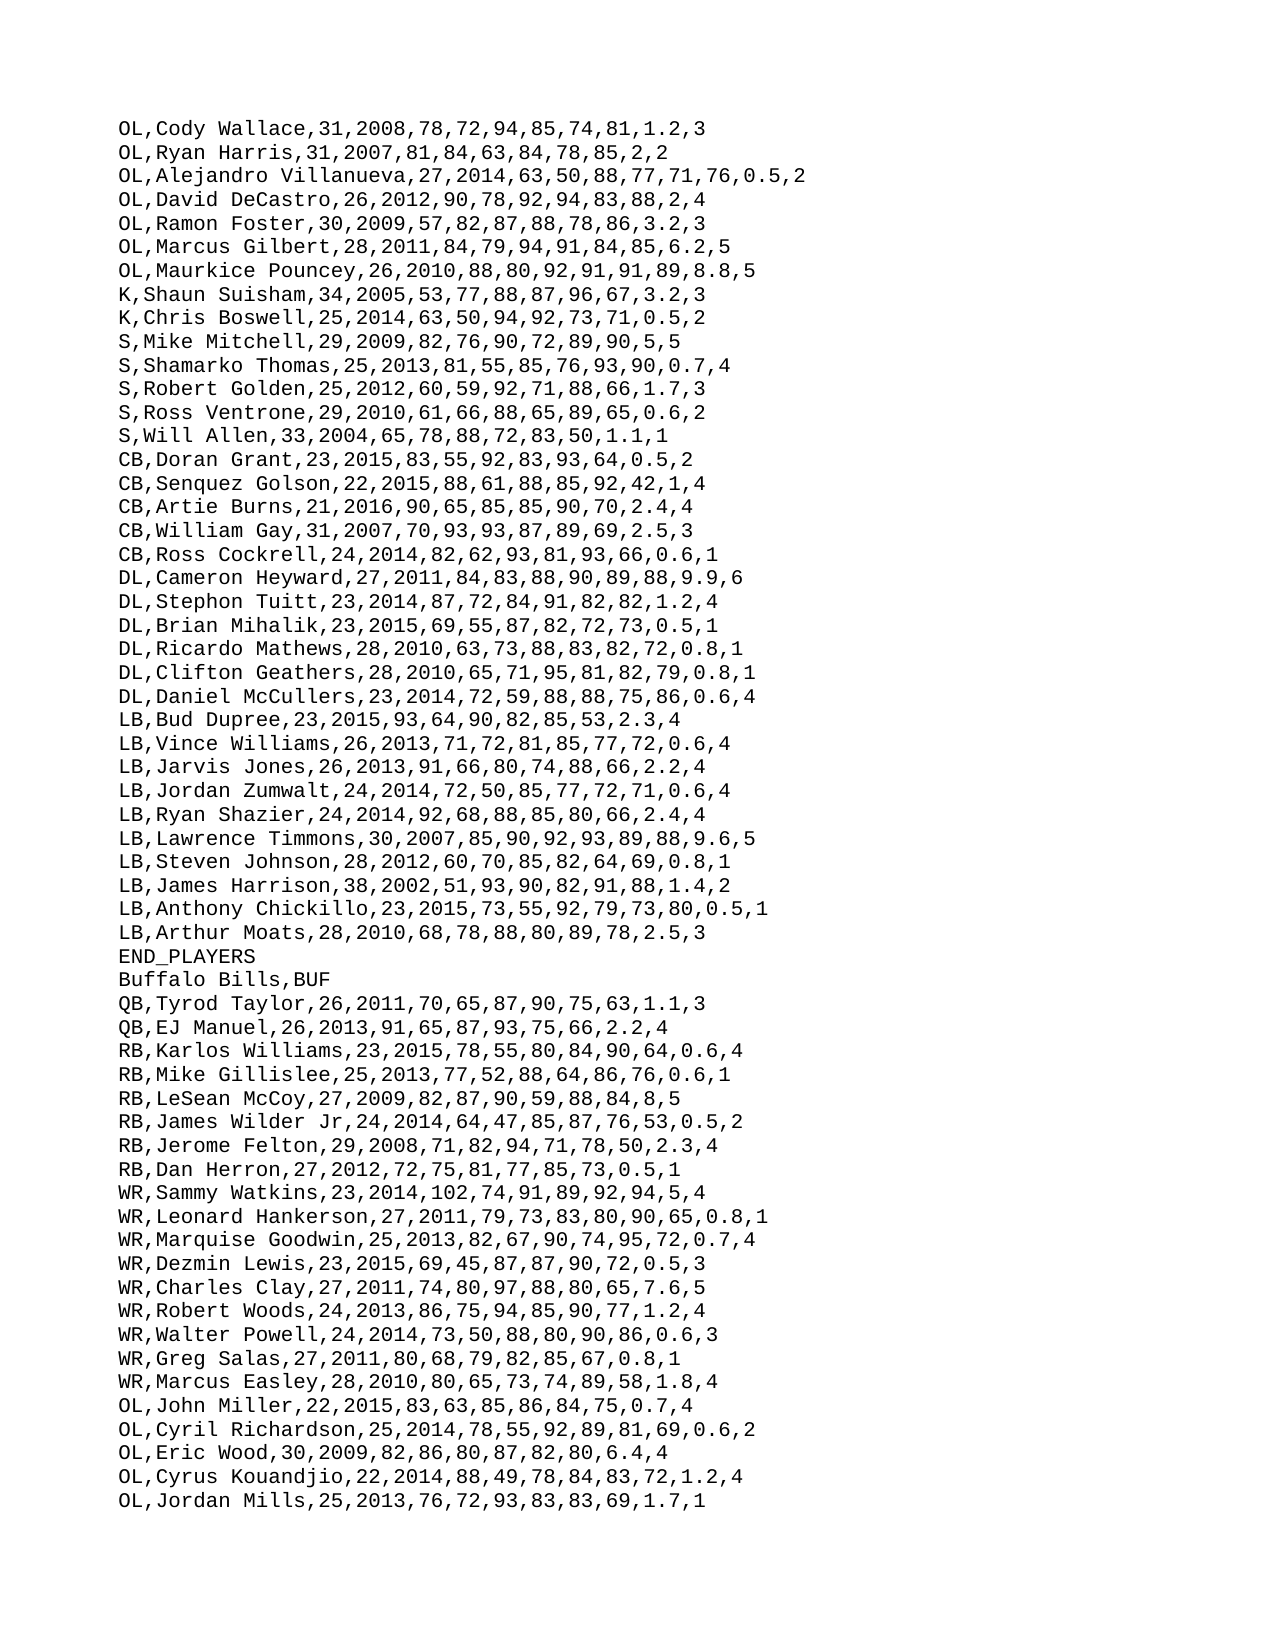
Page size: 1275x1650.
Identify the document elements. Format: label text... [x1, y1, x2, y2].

text Buffalo Bills,BUF [118, 969, 1157, 993]
text OL,John Miller,22,2015,83,63,85,86,84,75,0.7,4 [118, 1395, 1157, 1419]
text RB,Mike Gillislee,25,2013,77,52,88,64,86,76,0.6,1 [118, 1064, 1157, 1088]
text OL,Cyril Richardson,25,2014,78,55,92,89,81,69,0.6,2 [118, 1419, 1157, 1442]
text WR,Walter Powell,24,2014,73,50,88,80,90,86,0.6,3 [118, 1324, 1157, 1348]
text OL,Cyrus Kouandjio,22,2014,88,49,78,84,83,72,1.2,4 [118, 1466, 1157, 1489]
text DL,Brian Mihalik,23,2015,69,55,87,82,72,73,0.5,1 [118, 615, 1157, 638]
text OL,Eric Wood,30,2009,82,86,80,87,82,80,6.4,4 [118, 1442, 1157, 1466]
text WR,Robert Woods,24,2013,86,75,94,85,90,77,1.2,4 [118, 1300, 1157, 1324]
text OL,Jordan Mills,25,2013,76,72,93,83,83,69,1.7,1 [118, 1489, 1157, 1513]
text WR,Sammy Watkins,23,2014,102,74,91,89,92,94,5,4 [118, 1182, 1157, 1206]
text QB,Tyrod Taylor,26,2011,70,65,87,90,75,63,1.1,3 [118, 993, 1157, 1017]
text S,Will Allen,33,2004,65,78,88,72,83,50,1.1,1 [118, 426, 1157, 449]
text DL,Daniel McCullers,23,2014,72,59,88,88,75,86,0.6,4 [118, 686, 1157, 709]
text RB,James Wilder Jr,24,2014,64,47,85,87,76,53,0.5,2 [118, 1111, 1157, 1135]
text WR,Marquise Goodwin,25,2013,82,67,90,74,95,72,0.7,4 [118, 1229, 1157, 1253]
text WR,Leonard Hankerson,27,2011,79,73,83,80,90,65,0.8,1 [118, 1206, 1157, 1229]
text LB,Lawrence Timmons,30,2007,85,90,92,93,89,88,9.6,5 [118, 827, 1157, 851]
text WR,Greg Salas,27,2011,80,68,79,82,85,67,0.8,1 [118, 1348, 1157, 1371]
text RB,LeSean McCoy,27,2009,82,87,90,59,88,84,8,5 [118, 1088, 1157, 1111]
text LB,James Harrison,38,2002,51,93,90,82,91,88,1.4,2 [118, 875, 1157, 898]
text S,Mike Mitchell,29,2009,82,76,90,72,89,90,5,5 [118, 331, 1157, 354]
text OL,Cody Wallace,31,2008,78,72,94,85,74,81,1.2,3 [118, 118, 1157, 142]
text WR,Charles Clay,27,2011,74,80,97,88,80,65,7.6,5 [118, 1277, 1157, 1300]
text OL,Ramon Foster,30,2009,57,82,87,88,78,86,3.2,3 [118, 213, 1157, 236]
text S,Robert Golden,25,2012,60,59,92,71,88,66,1.7,3 [118, 378, 1157, 402]
text OL,Maurkice Pouncey,26,2010,88,80,92,91,91,89,8.8,5 [118, 260, 1157, 284]
text K,Chris Boswell,25,2014,63,50,94,92,73,71,0.5,2 [118, 307, 1157, 331]
text LB,Vince Williams,26,2013,71,72,81,85,77,72,0.6,4 [118, 733, 1157, 757]
text DL,Cameron Heyward,27,2011,84,83,88,90,89,88,9.9,6 [118, 567, 1157, 591]
text S,Shamarko Thomas,25,2013,81,55,85,76,93,90,0.7,4 [118, 354, 1157, 378]
text OL,Ryan Harris,31,2007,81,84,63,84,78,85,2,2 [118, 142, 1157, 165]
text K,Shaun Suisham,34,2005,53,77,88,87,96,67,3.2,3 [118, 284, 1157, 307]
text LB,Arthur Moats,28,2010,68,78,88,80,89,78,2.5,3 [118, 922, 1157, 946]
text LB,Anthony Chickillo,23,2015,73,55,92,79,73,80,0.5,1 [118, 898, 1157, 922]
text RB,Karlos Williams,23,2015,78,55,80,84,90,64,0.6,4 [118, 1040, 1157, 1064]
text LB,Jarvis Jones,26,2013,91,66,80,74,88,66,2.2,4 [118, 757, 1157, 780]
text RB,Jerome Felton,29,2008,71,82,94,71,78,50,2.3,4 [118, 1135, 1157, 1158]
text CB,Artie Burns,21,2016,90,65,85,85,90,70,2.4,4 [118, 496, 1157, 520]
text CB,Doran Grant,23,2015,83,55,92,83,93,64,0.5,2 [118, 449, 1157, 473]
text RB,Dan Herron,27,2012,72,75,81,77,85,73,0.5,1 [118, 1158, 1157, 1182]
text DL,Clifton Geathers,28,2010,65,71,95,81,82,79,0.8,1 [118, 662, 1157, 686]
text LB,Ryan Shazier,24,2014,92,68,88,85,80,66,2.4,4 [118, 804, 1157, 827]
text DL,Ricardo Mathews,28,2010,63,73,88,83,82,72,0.8,1 [118, 638, 1157, 662]
text WR,Dezmin Lewis,23,2015,69,45,87,87,90,72,0.5,3 [118, 1253, 1157, 1277]
text CB,Senquez Golson,22,2015,88,61,88,85,92,42,1,4 [118, 473, 1157, 496]
text LB,Jordan Zumwalt,24,2014,72,50,85,77,72,71,0.6,4 [118, 780, 1157, 804]
text LB,Bud Dupree,23,2015,93,64,90,82,85,53,2.3,4 [118, 709, 1157, 733]
text CB,William Gay,31,2007,70,93,93,87,89,69,2.5,3 [118, 520, 1157, 544]
text DL,Stephon Tuitt,23,2014,87,72,84,91,82,82,1.2,4 [118, 591, 1157, 615]
text S,Ross Ventrone,29,2010,61,66,88,65,89,65,0.6,2 [118, 402, 1157, 426]
text OL,Marcus Gilbert,28,2011,84,79,94,91,84,85,6.2,5 [118, 236, 1157, 260]
text END_PLAYERS [118, 946, 1157, 969]
text LB,Steven Johnson,28,2012,60,70,85,82,64,69,0.8,1 [118, 851, 1157, 875]
text OL,David DeCastro,26,2012,90,78,92,94,83,88,2,4 [118, 189, 1157, 213]
text QB,EJ Manuel,26,2013,91,65,87,93,75,66,2.2,4 [118, 1017, 1157, 1040]
text OL,Alejandro Villanueva,27,2014,63,50,88,77,71,76,0.5,2 [118, 165, 1157, 189]
text CB,Ross Cockrell,24,2014,82,62,93,81,93,66,0.6,1 [118, 544, 1157, 567]
text WR,Marcus Easley,28,2010,80,65,73,74,89,58,1.8,4 [118, 1371, 1157, 1395]
